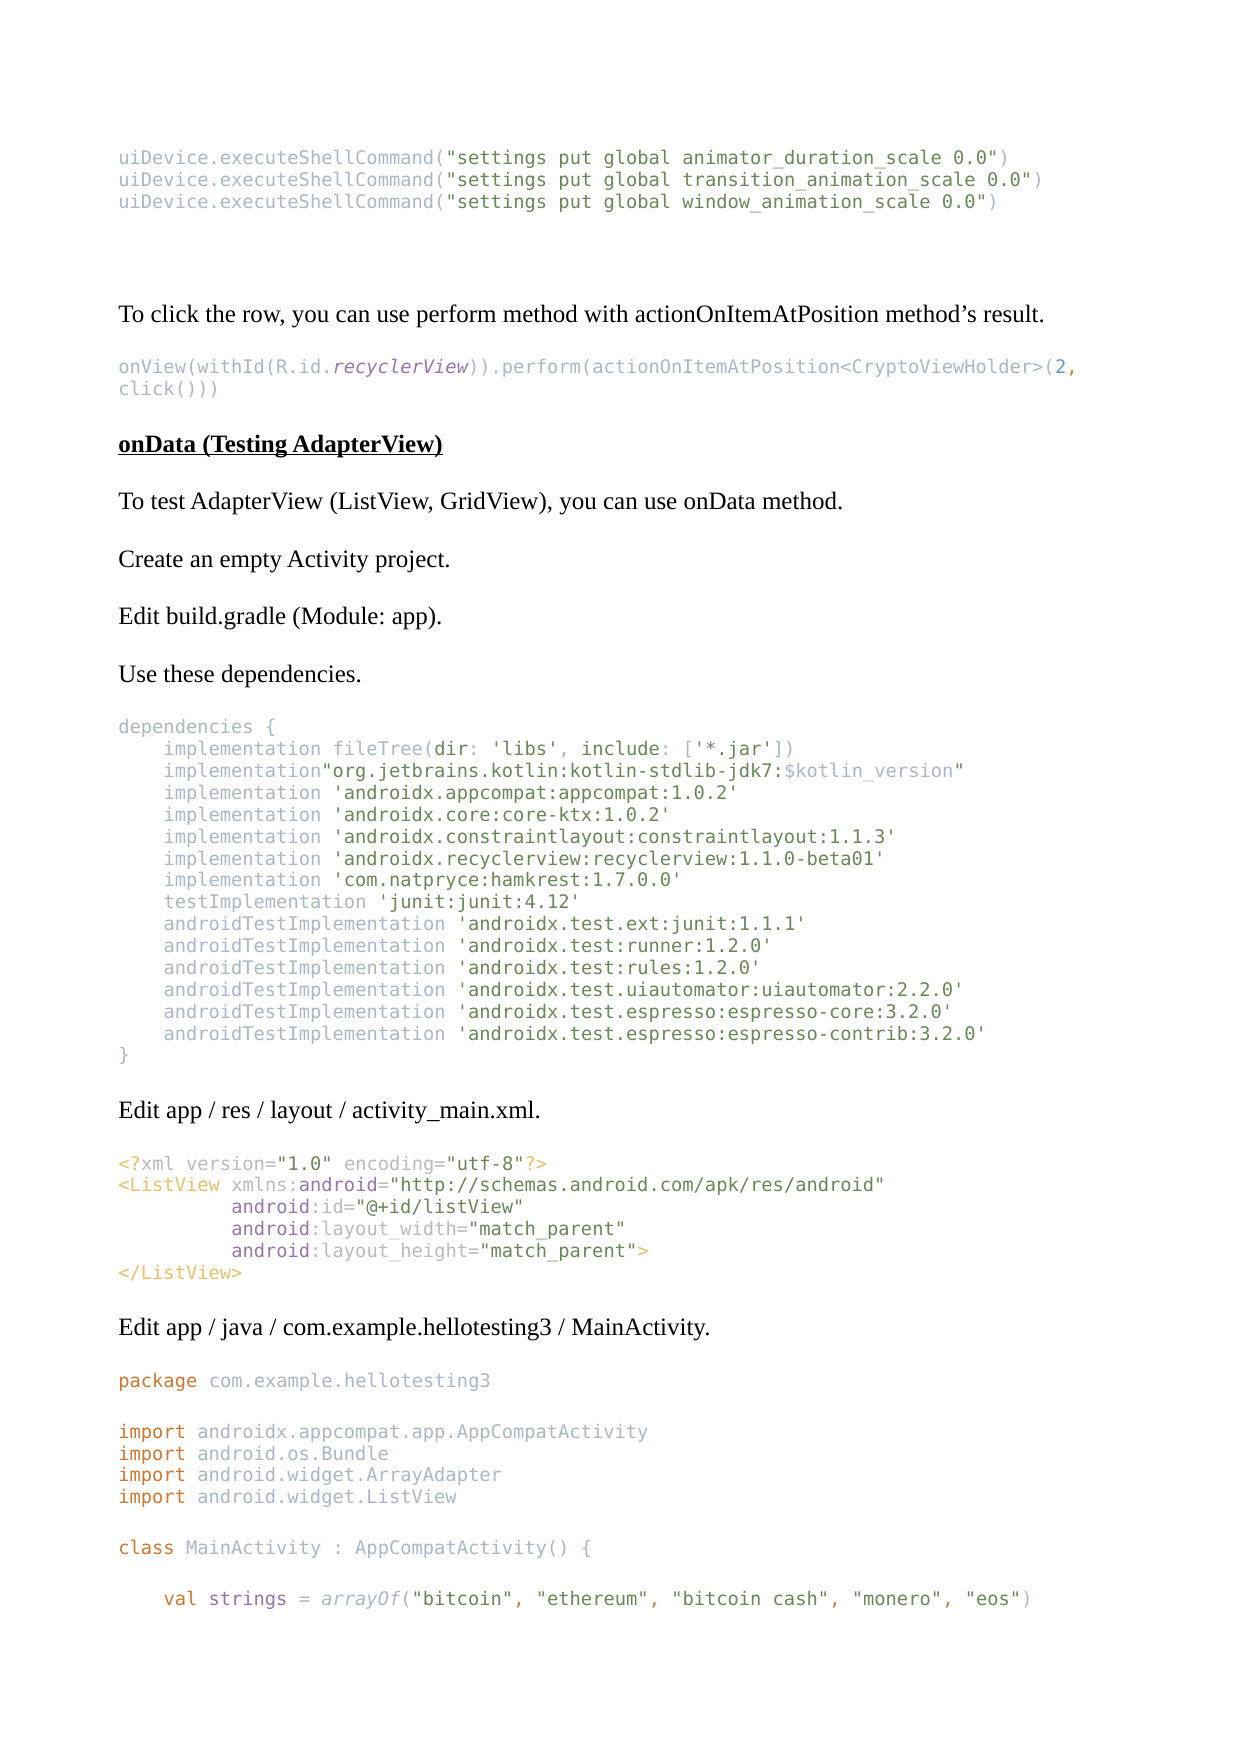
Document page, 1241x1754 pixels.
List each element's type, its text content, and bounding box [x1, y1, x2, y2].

text <?xml version="1.0" encoding="utf-8"?> <ListView xmlns:android="http://schemas.android.com/apk/res/android" android:id="@+id/listView" android:layout_width="match_parent" android:layout_height="match_parent"> </ListView> [118, 1152, 1122, 1284]
text dependencies { implementation fileTree(dir: 'libs', include: ['*.jar']) implementation"org.jetbrains.kotlin:kotlin-stdlib-jdk7:$kotlin_version" implementation 'androidx.appcompat:appcompat:1.0.2' implementation 'androidx.core:core-ktx:1.0.2' implementation 'androidx.constraintlayout:constraintlayout:1.1.3' implementation 'androidx.recyclerview:recyclerview:1.1.0-beta01' implementation 'com.natpryce:hamkrest:1.7.0.0' testImplementation 'junit:junit:4.12' androidTestImplementation 'androidx.test.ext:junit:1.1.1' androidTestImplementation 'androidx.test:runner:1.2.0' androidTestImplementation 'androidx.test:rules:1.2.0' androidTestImplementation 'androidx.test.uiautomator:uiautomator:2.2.0' androidTestImplementation 'androidx.test.espresso:espresso-core:3.2.0' androidTestImplementation 'androidx.test.espresso:espresso-contrib:3.2.0' } [118, 716, 1122, 1066]
text uiDevice.executeShellCommand("settings put global animator_duration_scale 0.0") uiDevice.executeShellCommand("settings put global transition_animation_scale 0.0") uiDevice.executeShellCommand("settings put global window_animation_scale 0.0") [118, 147, 1122, 212]
text Edit app / java / com.example.hellotesting3 / MainActivity. [118, 1312, 1122, 1341]
text Create an empty Activity project. [118, 544, 1122, 572]
text onData (Testing AdapterView) [118, 429, 1122, 457]
text To click the row, you can use perform method with actionOnItemAtPosition method’s result. [118, 299, 1122, 327]
text Edit build.gradle (Module: app). [118, 601, 1122, 630]
text Use these dependencies. [118, 659, 1122, 687]
text To test AdapterView (ListView, GridView), you can use onData method. [118, 486, 1122, 515]
text onView(withId(R.id.recyclerView)).perform(actionOnItemAtPosition<CryptoViewHolder>(2, click())) [118, 356, 1122, 400]
text package com.example.hellotesting3 import androidx.appcompat.app.AppCompatActivity import android.os.Bundle import android.widget.ArrayAdapter import android.widget.ListView class MainActivity : AppCompatActivity() { val strings = arrayOf("bitcoin", "ethereum", "bitcoin cash", "monero", "eos") [118, 1370, 1122, 1609]
text Edit app / res / layout / activity_main.xml. [118, 1095, 1122, 1124]
